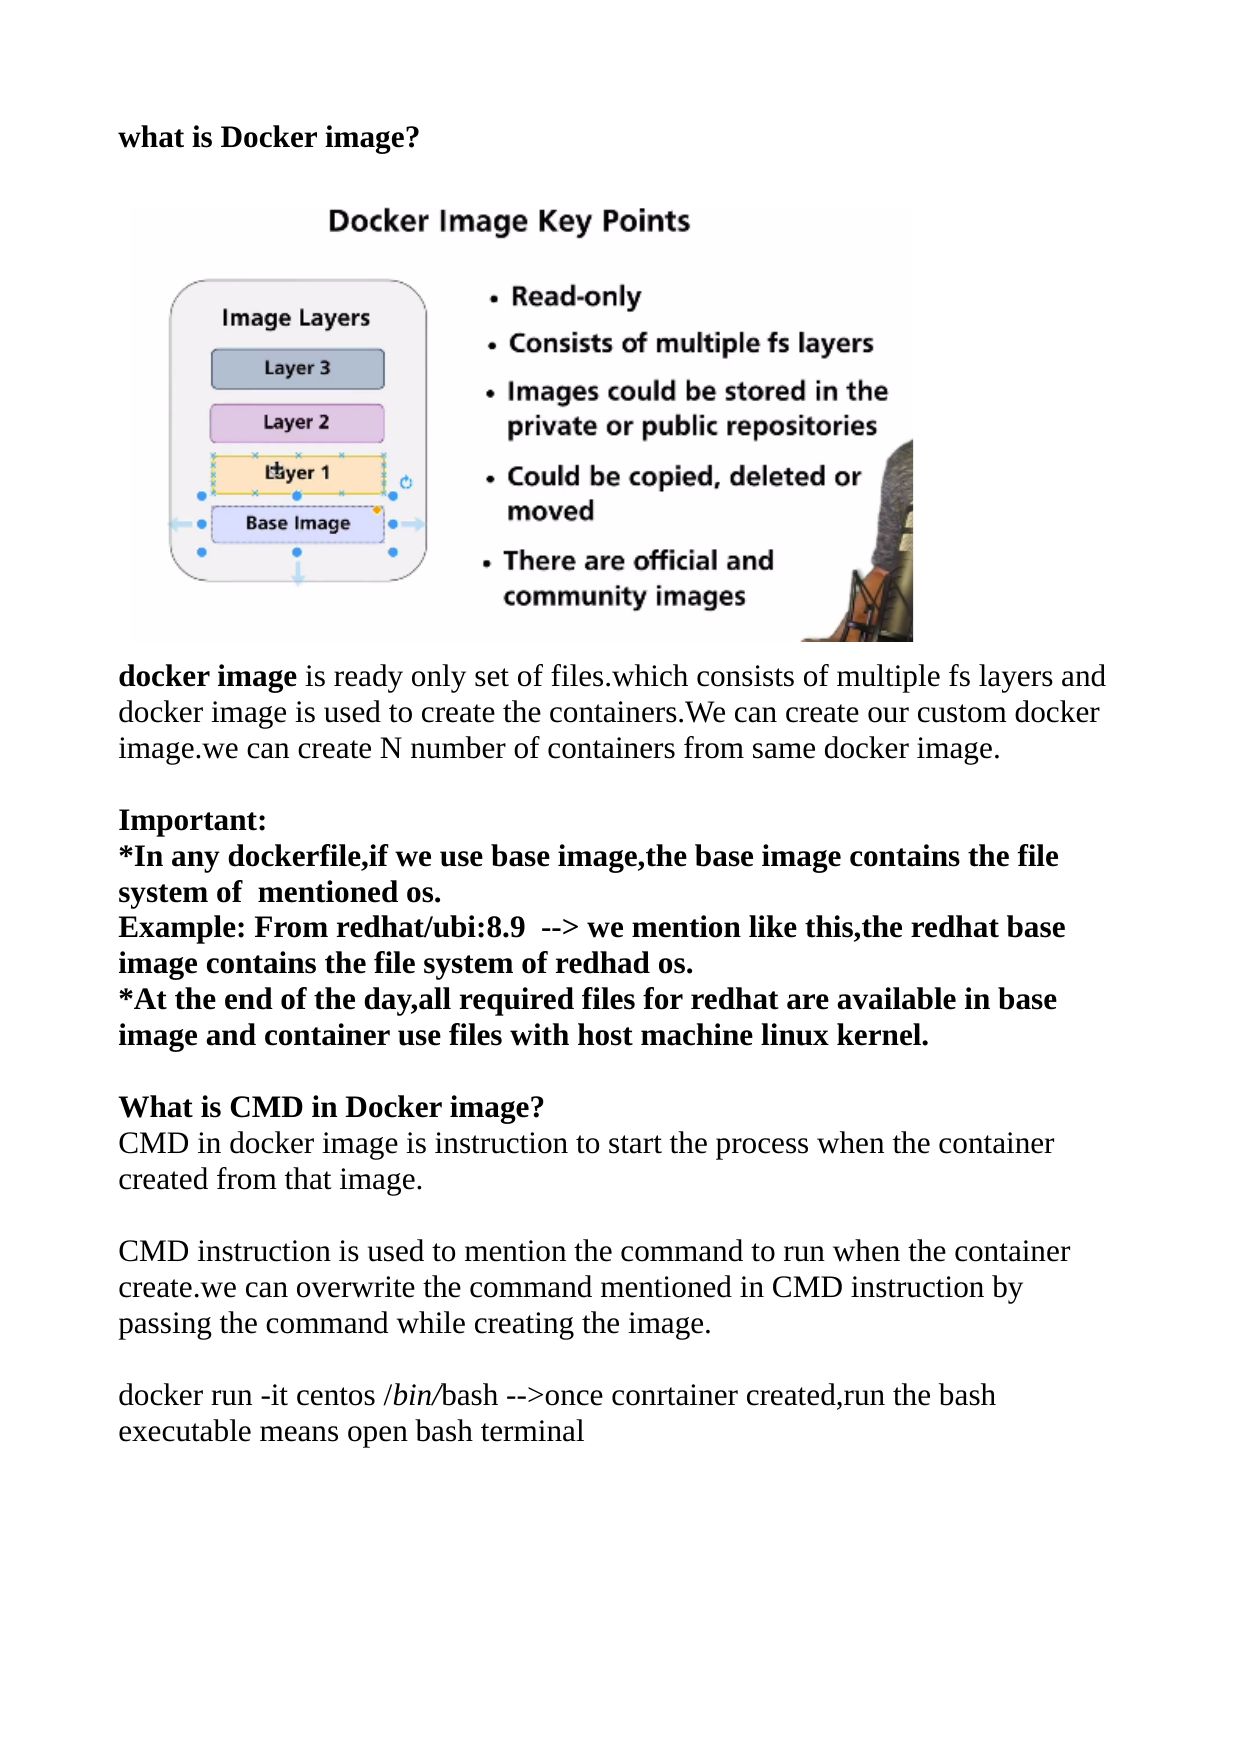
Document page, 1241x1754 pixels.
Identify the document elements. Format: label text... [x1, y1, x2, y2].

text docker run -it centos /bin/bash -->once conrtainer created,run the bash executable means open bash terminal [118, 1376, 1122, 1448]
text *At the end of the day,all required files for redhat are available in base image and container use files with host machine linux kernel. [118, 981, 1122, 1052]
text Important: [118, 801, 1122, 837]
text CMD instruction is used to mention the command to run when the container create.we can overwrite the command mentioned in CMD instruction by passing the command while creating the image. [118, 1232, 1122, 1340]
text *In any dockerfile,if we use base image,the base image contains the file system of mentioned os. [118, 837, 1122, 909]
text Example: From redhat/ubi:8.9 --> we mention like this,the redhat base image contains the file system of redhad os. [118, 909, 1122, 981]
text What is CMD in Docker image? [118, 1088, 1122, 1124]
text docker image is ready only set of files.which consists of multiple fs layers and docker image is used to create the containers.We can create our custom docker image.we can create N number of containers from same docker image. [118, 657, 1122, 765]
picture [130, 207, 914, 642]
text CMD in docker image is instruction to start the process when the container created from that image. [118, 1124, 1122, 1196]
text what is Docker image? [118, 118, 1122, 154]
